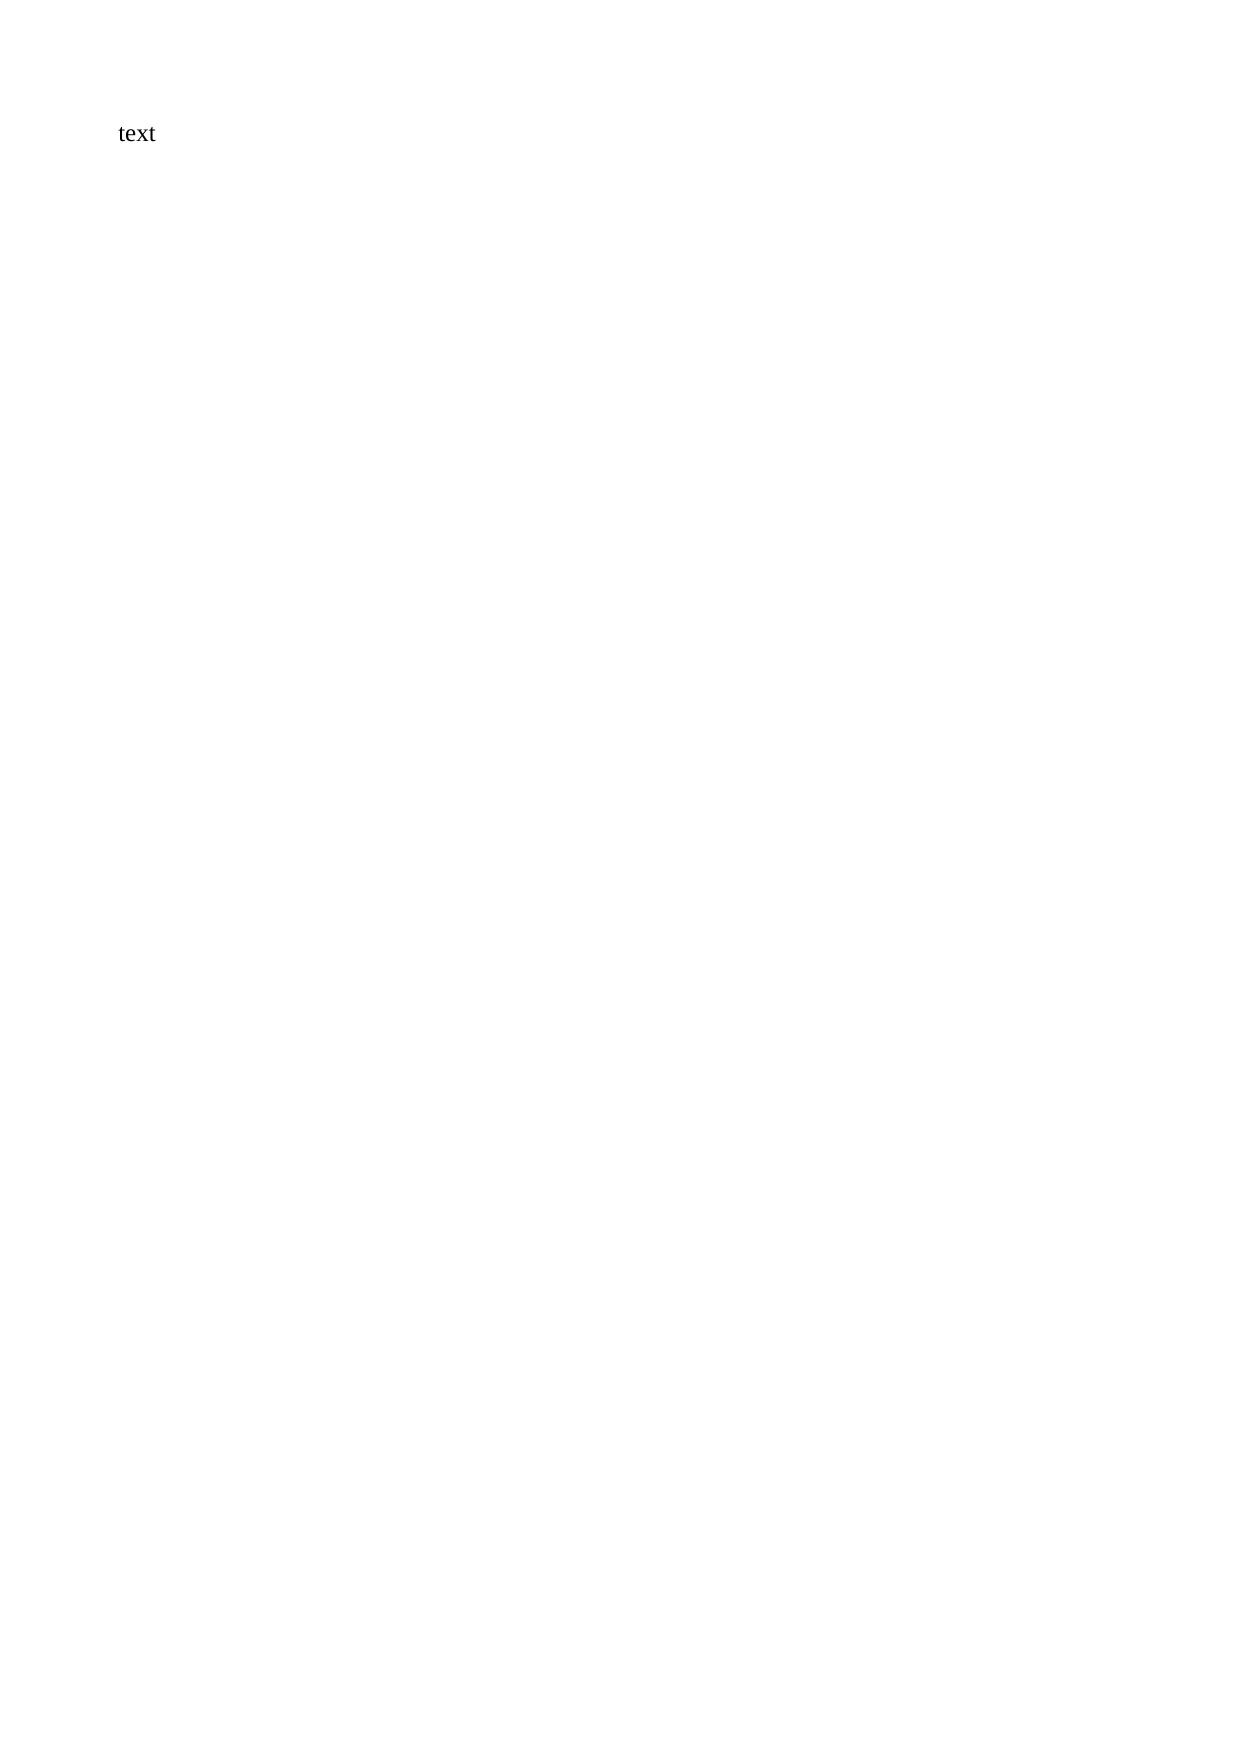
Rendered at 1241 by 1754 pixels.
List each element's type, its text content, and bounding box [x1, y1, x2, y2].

text text [118, 118, 1122, 147]
